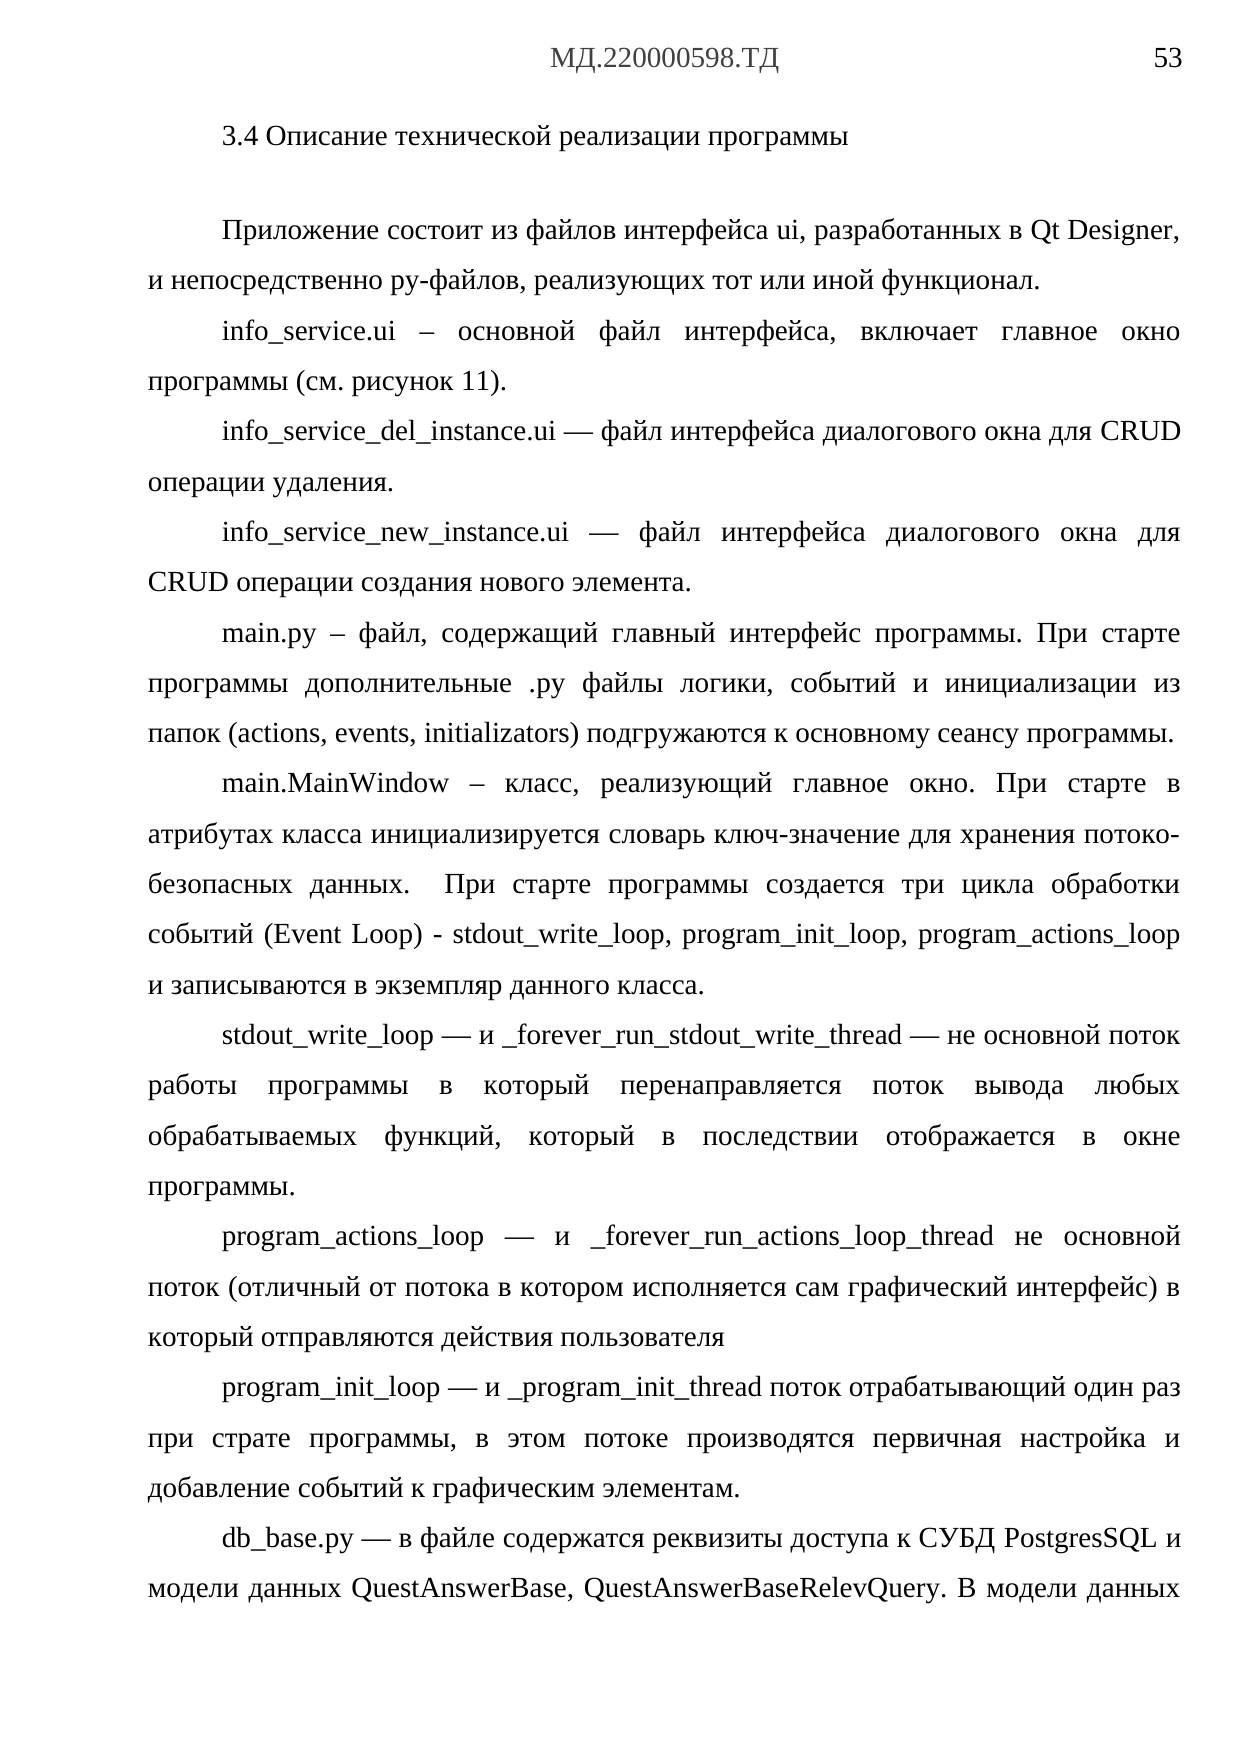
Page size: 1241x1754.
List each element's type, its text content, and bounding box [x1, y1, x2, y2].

subtitle Описание технической реализации программы [222, 118, 1181, 152]
text info_service_new_instance.ui — файл интерфейса диалогового окна для CRUD операции создания нового элемента. [148, 514, 1181, 598]
text info_service.ui – основной файл интерфейса, включает главное окно программы (см. рисунок 11). [148, 313, 1181, 397]
text main.MainWindow – класс, реализующий главное окно. При старте в атрибутах класса инициализируется словарь ключ-значение для хранения потоко-безопасных данных. При старте программы создается три цикла обработки событий (Event Loop) - stdout_write_loop, program_init_loop, program_actions_loop и записываются в экземпляр данного класса. [148, 766, 1181, 1000]
text main.py – файл, содержащий главный интерфейс программы. При старте программы дополнительные .py файлы логики, событий и инициализации из папок (actions, events, initializators) подгружаются к основному сеансу программы. [148, 615, 1181, 749]
text Приложение состоит из файлов интерфейса ui, разработанных в Qt Designer, и непосредственно py-файлов, реализующих тот или иной функционал. [148, 212, 1181, 296]
text stdout_write_loop — и _forever_run_stdout_write_thread — не основной поток работы программы в который перенаправляется поток вывода любых обрабатываемых функций, который в последствии отображается в окне программы. [148, 1017, 1181, 1202]
text program_init_loop — и _program_init_thread поток отрабатывающий один раз при страте программы, в этом потоке производятся первичная настройка и добавление событий к графическим элементам. [148, 1369, 1181, 1503]
text db_base.py — в файле содержатся реквизиты доступа к СУБД PostgresSQL и модели данных QuestAnswerBase, QuestAnswerBaseRelevQuery. В модели данных [148, 1520, 1181, 1604]
text info_service_del_instance.ui — файл интерфейса диалогового окна для CRUD операции удаления. [148, 413, 1181, 497]
text program_actions_loop — и _forever_run_actions_loop_thread не основной поток (отличный от потока в котором исполняется сам графический интерфейс) в который отправляются действия пользователя [148, 1218, 1181, 1353]
